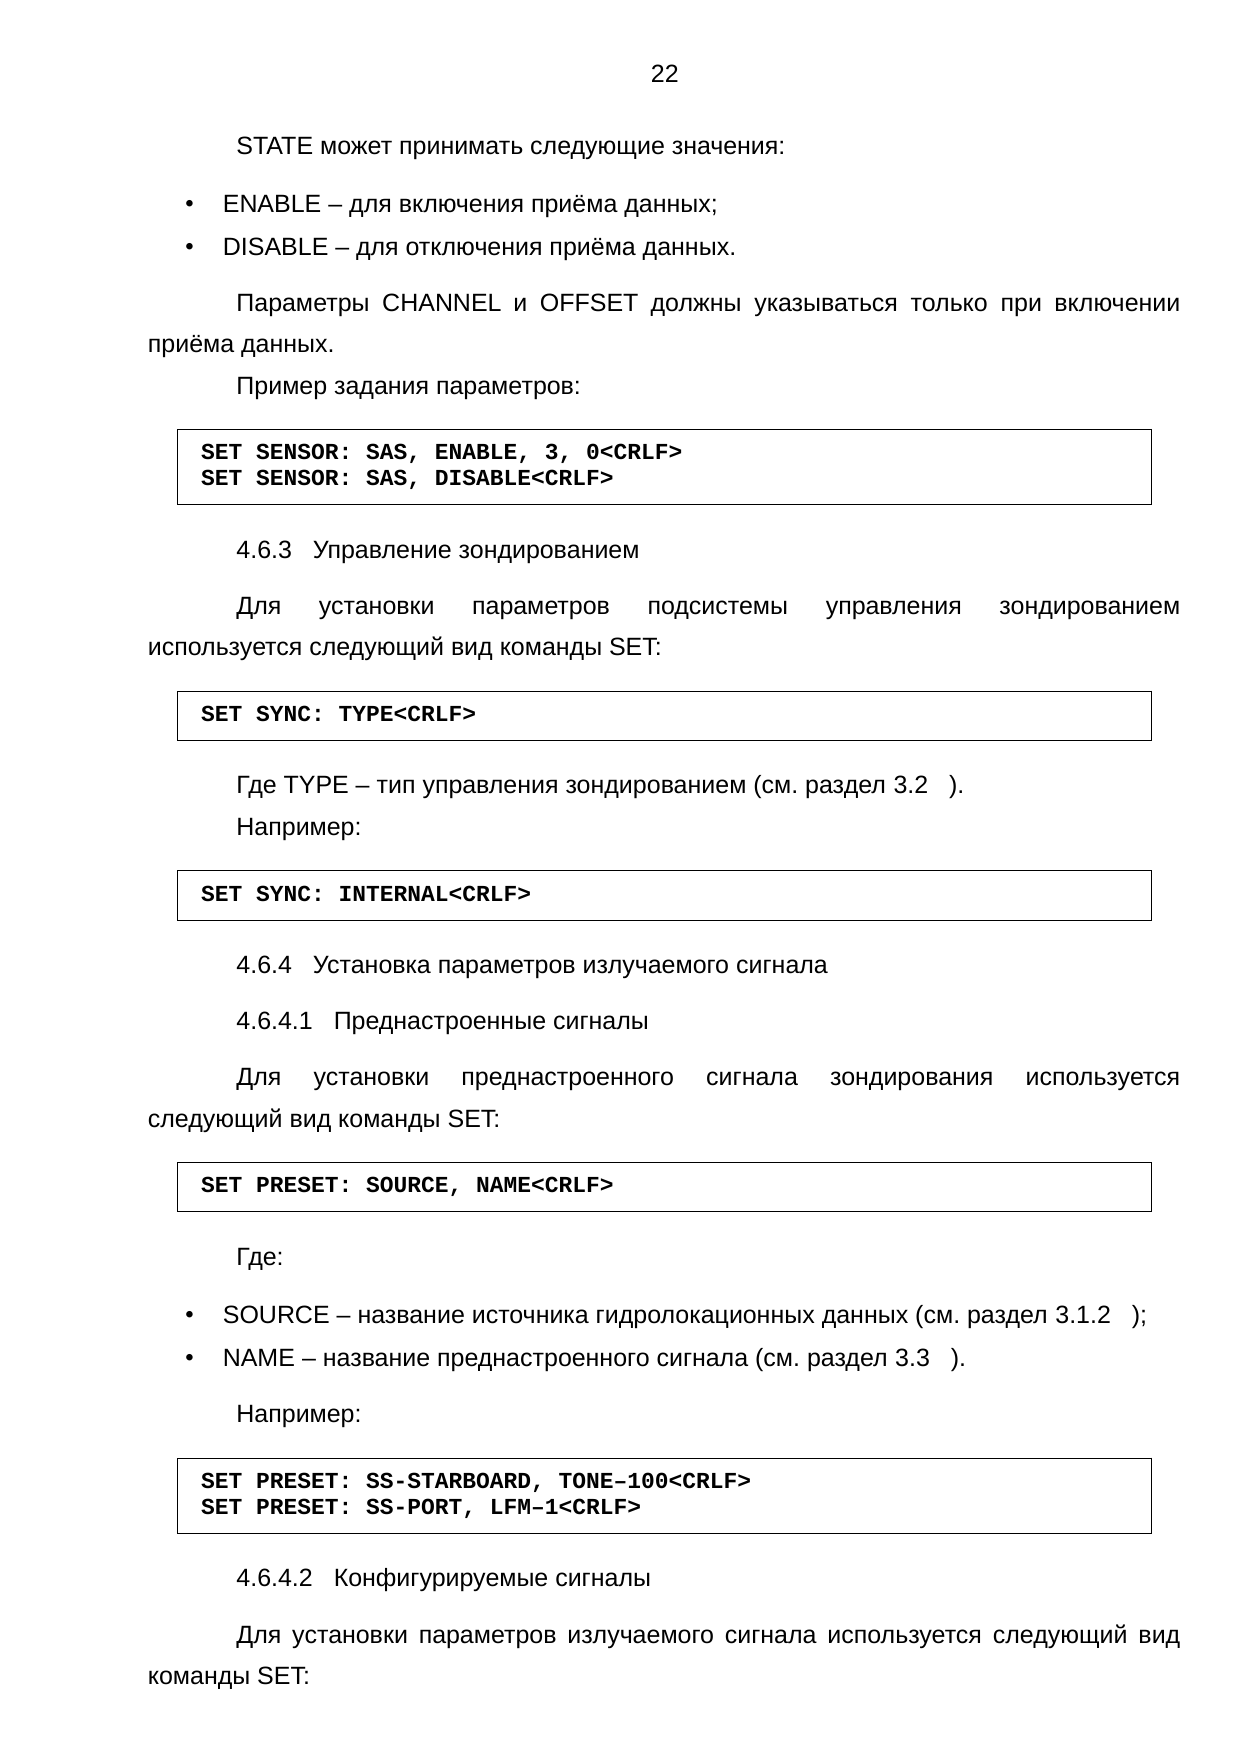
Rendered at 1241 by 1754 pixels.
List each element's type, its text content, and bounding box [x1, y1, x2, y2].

text Параметры CHANNEL и OFFSET должны указываться только при включении приёма данных. [148, 275, 1181, 358]
text SET PRESET: SOURCE, NAME<CRLF> [178, 1163, 1151, 1211]
text Для установки параметров подсистемы управления зондированием используется следующий вид команды SET: [148, 578, 1181, 661]
text SET PRESET: SS-PORT, LFM–1<CRLF> [178, 1483, 1151, 1533]
text SET SYNC: TYPE<CRLF> [178, 692, 1151, 740]
list ENABLE – для включения приёма данных; [185, 189, 1181, 218]
text Пример задания параметров: [148, 358, 1181, 399]
text STATE может принимать следующие значения: [148, 118, 1181, 159]
text SET SENSOR: SAS, DISABLE<CRLF> [178, 455, 1151, 504]
text Для установки параметров излучаемого сигнала используется следующий вид команды SET: [148, 1607, 1181, 1690]
text Где: [148, 1229, 1181, 1271]
list NAME – название преднастроенного сигнала (см. раздел 3.3). [185, 1343, 1181, 1372]
text SET SYNC: INTERNAL<CRLF> [178, 871, 1151, 920]
text Например: [148, 799, 1181, 841]
subtitle Установка параметров излучаемого сигнала [148, 937, 1181, 979]
text SET SENSOR: SAS, ENABLE, 3, 0<CRLF> [178, 430, 1151, 455]
subtitle Преднастроенные сигналы [148, 994, 1181, 1035]
subtitle Конфигурируемые сигналы [148, 1551, 1181, 1592]
text SET PRESET: SS-STARBOARD, TONE–100<CRLF> [178, 1459, 1151, 1483]
text Например: [148, 1387, 1181, 1428]
list SOURCE – название источника гидролокационных данных (см. раздел 3.1.2); [185, 1300, 1181, 1329]
list DISABLE – для отключения приёма данных. [185, 232, 1181, 261]
subtitle Управление зондированием [148, 522, 1181, 563]
text Для установки преднастроенного сигнала зондирования используется следующий вид команды SET: [148, 1050, 1181, 1132]
text Где TYPE – тип управления зондированием (см. раздел 3.2). [148, 758, 1181, 799]
